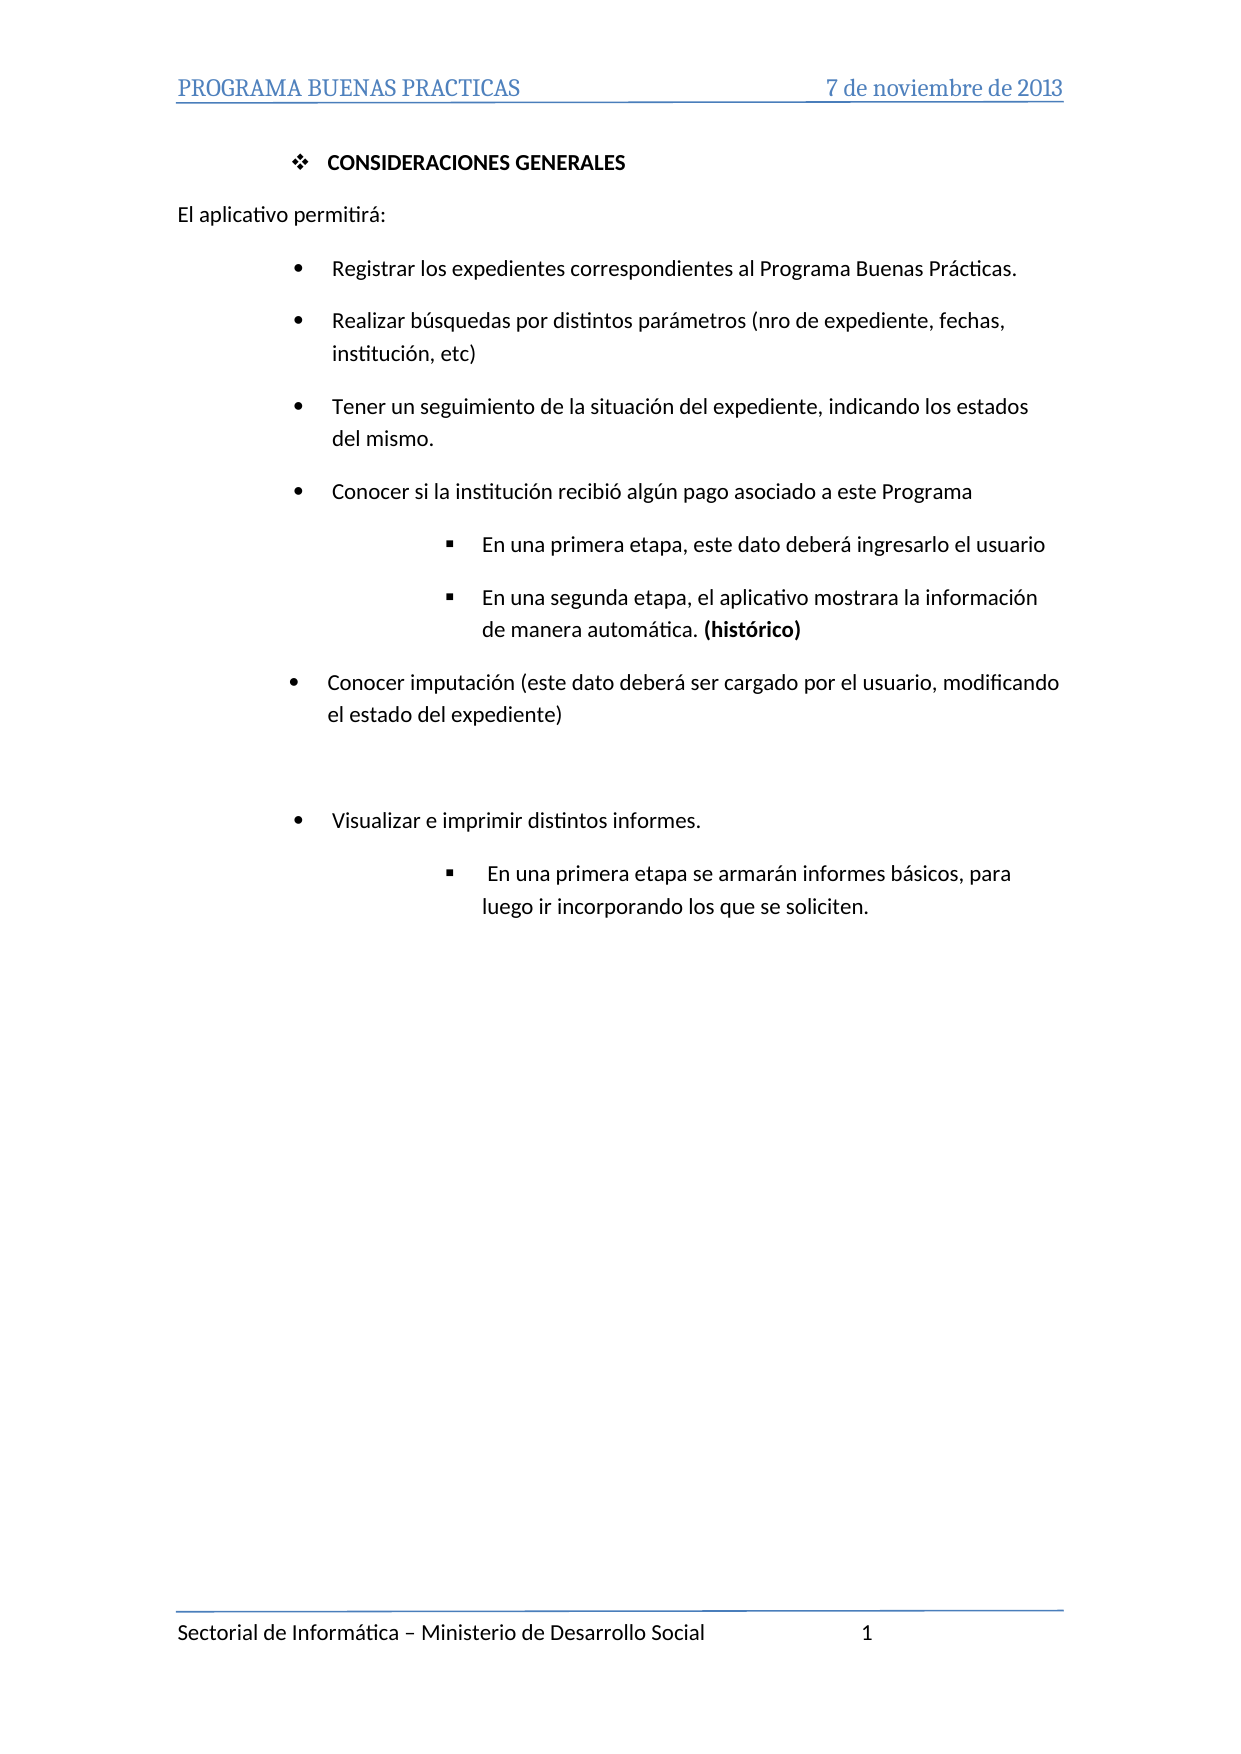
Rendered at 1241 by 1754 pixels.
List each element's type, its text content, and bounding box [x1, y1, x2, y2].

list Tener un seguimiento de la situación del expediente, indicando los estados del mismo. [294, 392, 1063, 452]
list Registrar los expedientes correspondientes al Programa Buenas Prácticas. [294, 254, 1063, 282]
list Conocer si la institución recibió algún pago asociado a este Programa [294, 477, 1063, 505]
list CONSIDERACIONES GENERALES [290, 148, 1063, 176]
list Realizar búsquedas por distintos parámetros (nro de expediente, fechas, institución, etc) [294, 307, 1063, 367]
list En una segunda etapa, el aplicativo mostrara la información de manera automática. (histórico) [444, 583, 1063, 643]
list En una primera etapa, este dato deberá ingresarlo el usuario [444, 530, 1063, 558]
text El aplicativo permitirá: [177, 201, 1063, 229]
list Conocer imputación (este dato deberá ser cargado por el usuario, modificando el estado del expediente) [290, 668, 1063, 728]
list En una primera etapa se armarán informes básicos, para luego ir incorporando los que se soliciten. [444, 859, 1063, 920]
list Visualizar e imprimir distintos informes. [294, 807, 1063, 834]
